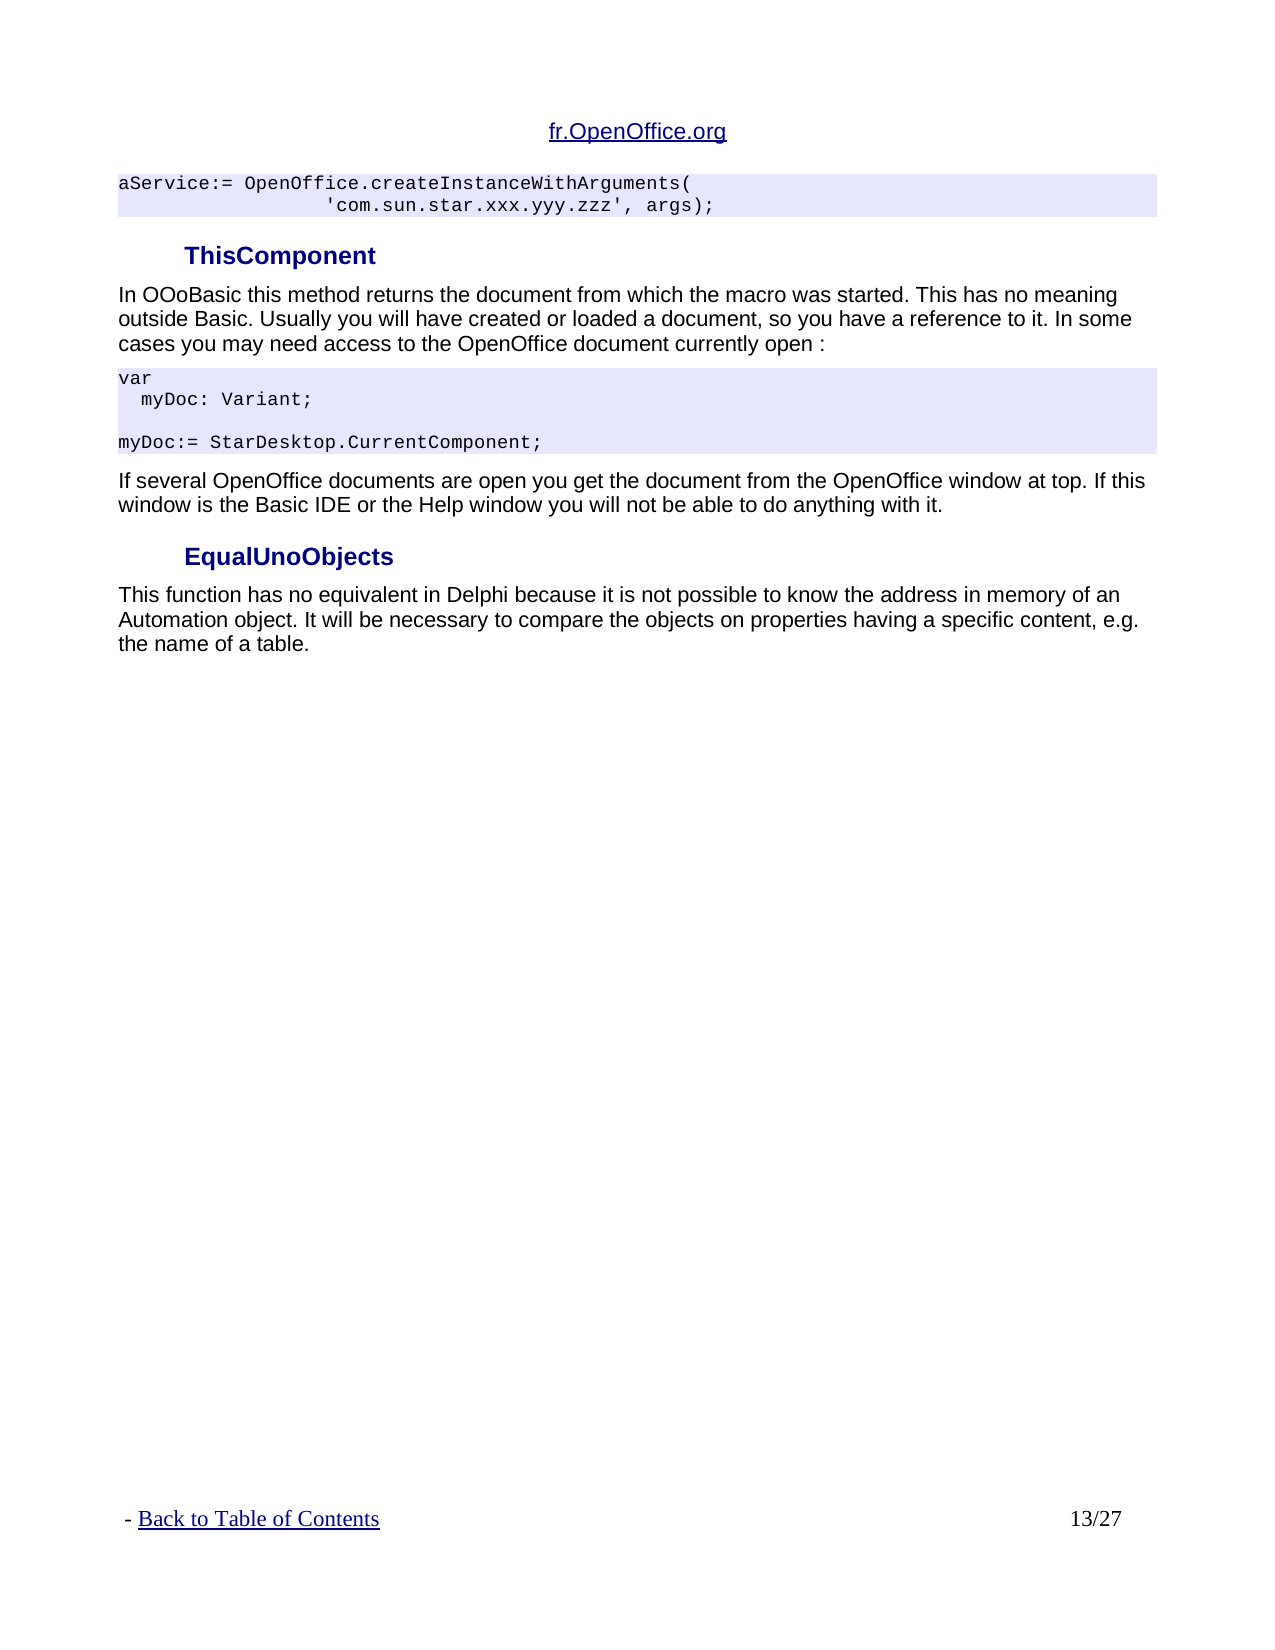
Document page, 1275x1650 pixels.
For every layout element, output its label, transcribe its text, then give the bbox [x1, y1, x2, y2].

text 'com.sun.star.xxx.yyy.zzz', args); [118, 195, 1157, 217]
text If several OpenOffice documents are open you get the document from the OpenOffice window at top. If this window is the Basic IDE or the Help window you will not be able to do anything with it. [118, 468, 1157, 517]
text myDoc: Variant; [118, 389, 1157, 411]
text This function has no equivalent in Delphi because it is not possible to know the address in memory of an Automation object. It will be necessary to compare the objects on properties having a specific content, e.g. the name of a table. [118, 583, 1157, 656]
text In OOoBasic this method returns the document from which the macro was started. This has no meaning outside Basic. Usually you will have created or loaded a document, so you have a reference to it. In some cases you may need access to the OpenOffice document currently open : [118, 282, 1157, 356]
subtitle ThisComponent [177, 242, 1157, 269]
text aService:= OpenOffice.createInstanceWithArguments( [118, 174, 1157, 195]
text var [118, 368, 1157, 389]
subtitle EqualUnoObjects [177, 542, 1157, 570]
text myDoc:= StarDesktop.CurrentComponent; [118, 432, 1157, 454]
